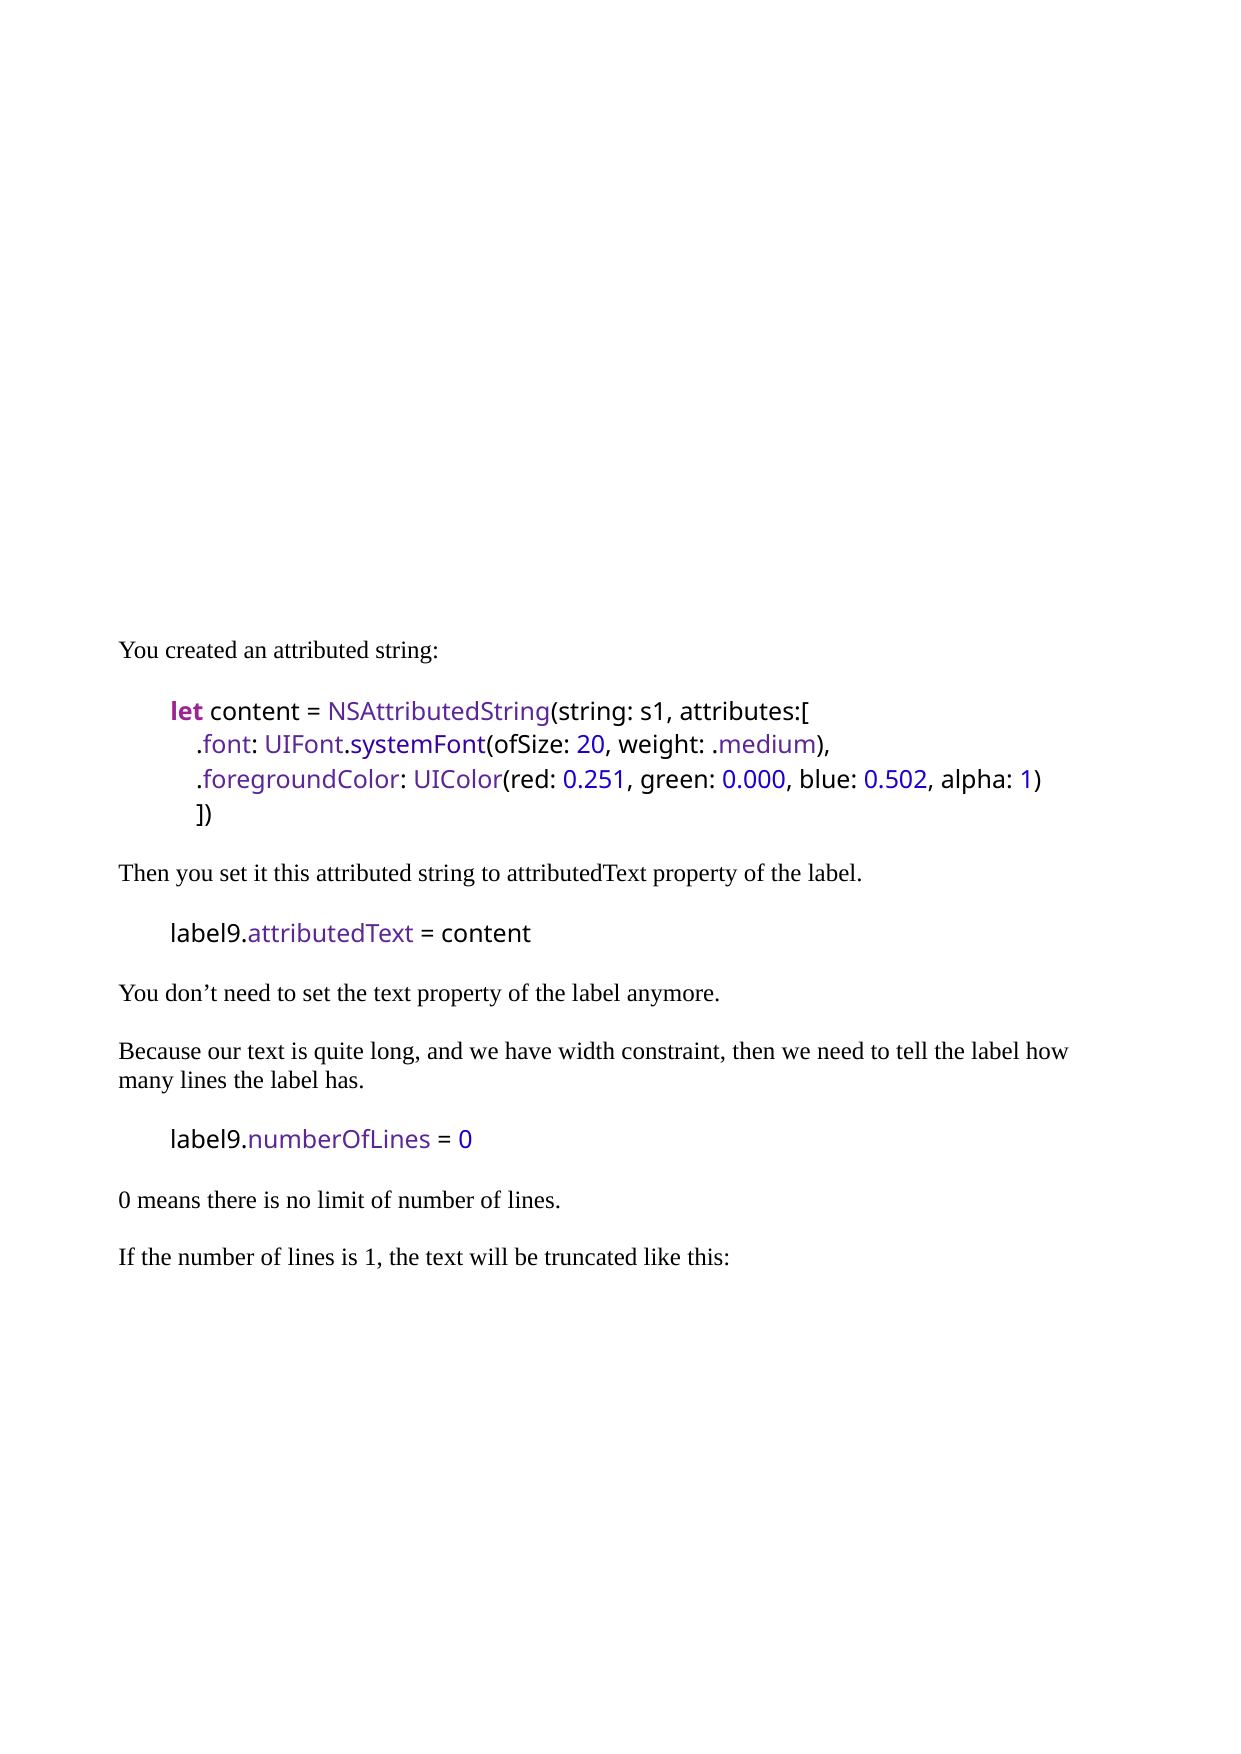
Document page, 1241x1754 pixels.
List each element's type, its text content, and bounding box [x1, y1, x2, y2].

text If the number of lines is 1, the text will be truncated like this: [118, 1242, 1122, 1271]
text 0 means there is no limit of number of lines. [118, 1185, 1122, 1214]
text let content = NSAttributedString(string: s1, attributes:[ [118, 693, 1122, 727]
text label9.attributedText = content [118, 916, 1122, 950]
text ]) [118, 795, 1122, 829]
text .font: UIFont.systemFont(ofSize: 20, weight: .medium), [118, 727, 1122, 761]
text label9.numberOfLines = 0 [118, 1122, 1122, 1156]
text You don’t need to set the text property of the label anymore. [118, 978, 1122, 1007]
text Because our text is quite long, and we have width constraint, then we need to tell the label how many lines the label has. [118, 1036, 1122, 1093]
text .foregroundColor: UIColor(red: 0.251, green: 0.000, blue: 0.502, alpha: 1) [118, 761, 1122, 795]
text Then you set it this attributed string to attributedText property of the label. [118, 858, 1122, 887]
text You created an attributed string: [118, 636, 1122, 664]
